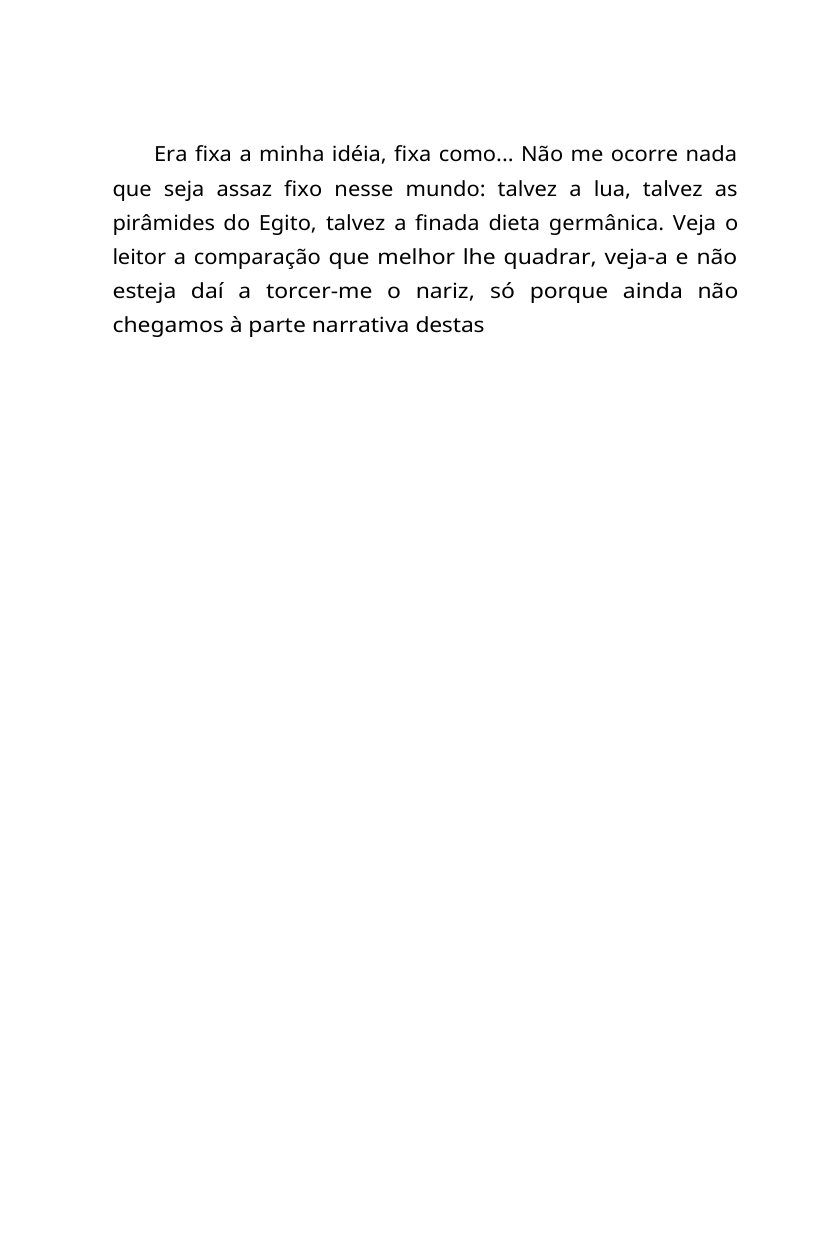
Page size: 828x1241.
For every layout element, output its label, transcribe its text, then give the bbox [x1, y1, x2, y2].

text Era fixa a minha idéia, fixa como... Não me ocorre nada que seja assaz fixo nesse mundo: talvez a lua, talvez as pirâmides do Egito, talvez a finada dieta germânica. Veja o leitor a comparação que melhor lhe quadrar, veja-a e não esteja daí a torcer-me o nariz, só porque ainda não chegamos à parte narrativa destas [112, 139, 738, 338]
